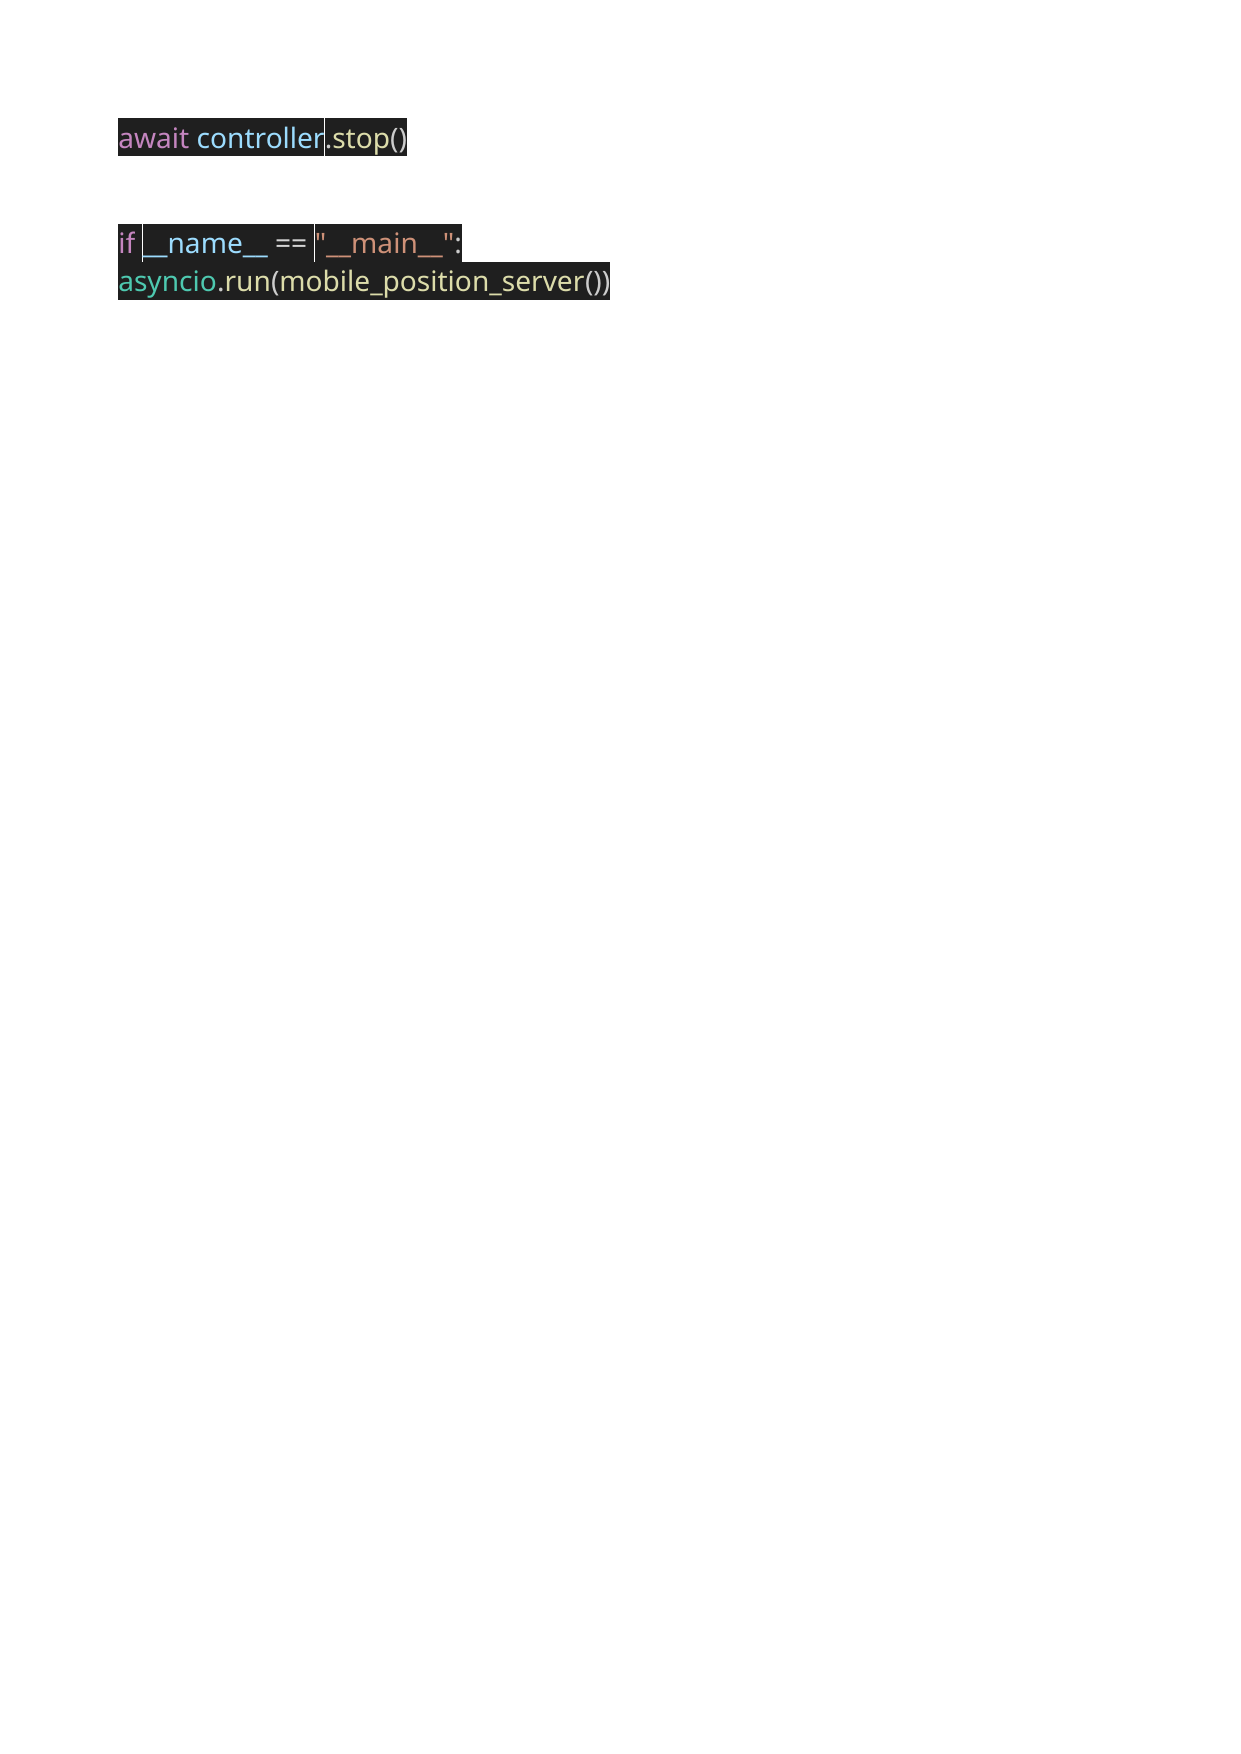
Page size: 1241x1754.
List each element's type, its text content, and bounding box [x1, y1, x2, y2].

text asyncio.run(mobile_position_server()) [118, 262, 1122, 300]
text await controller.stop() [118, 118, 1122, 156]
text if __name__ == "__main__": [118, 223, 1122, 262]
